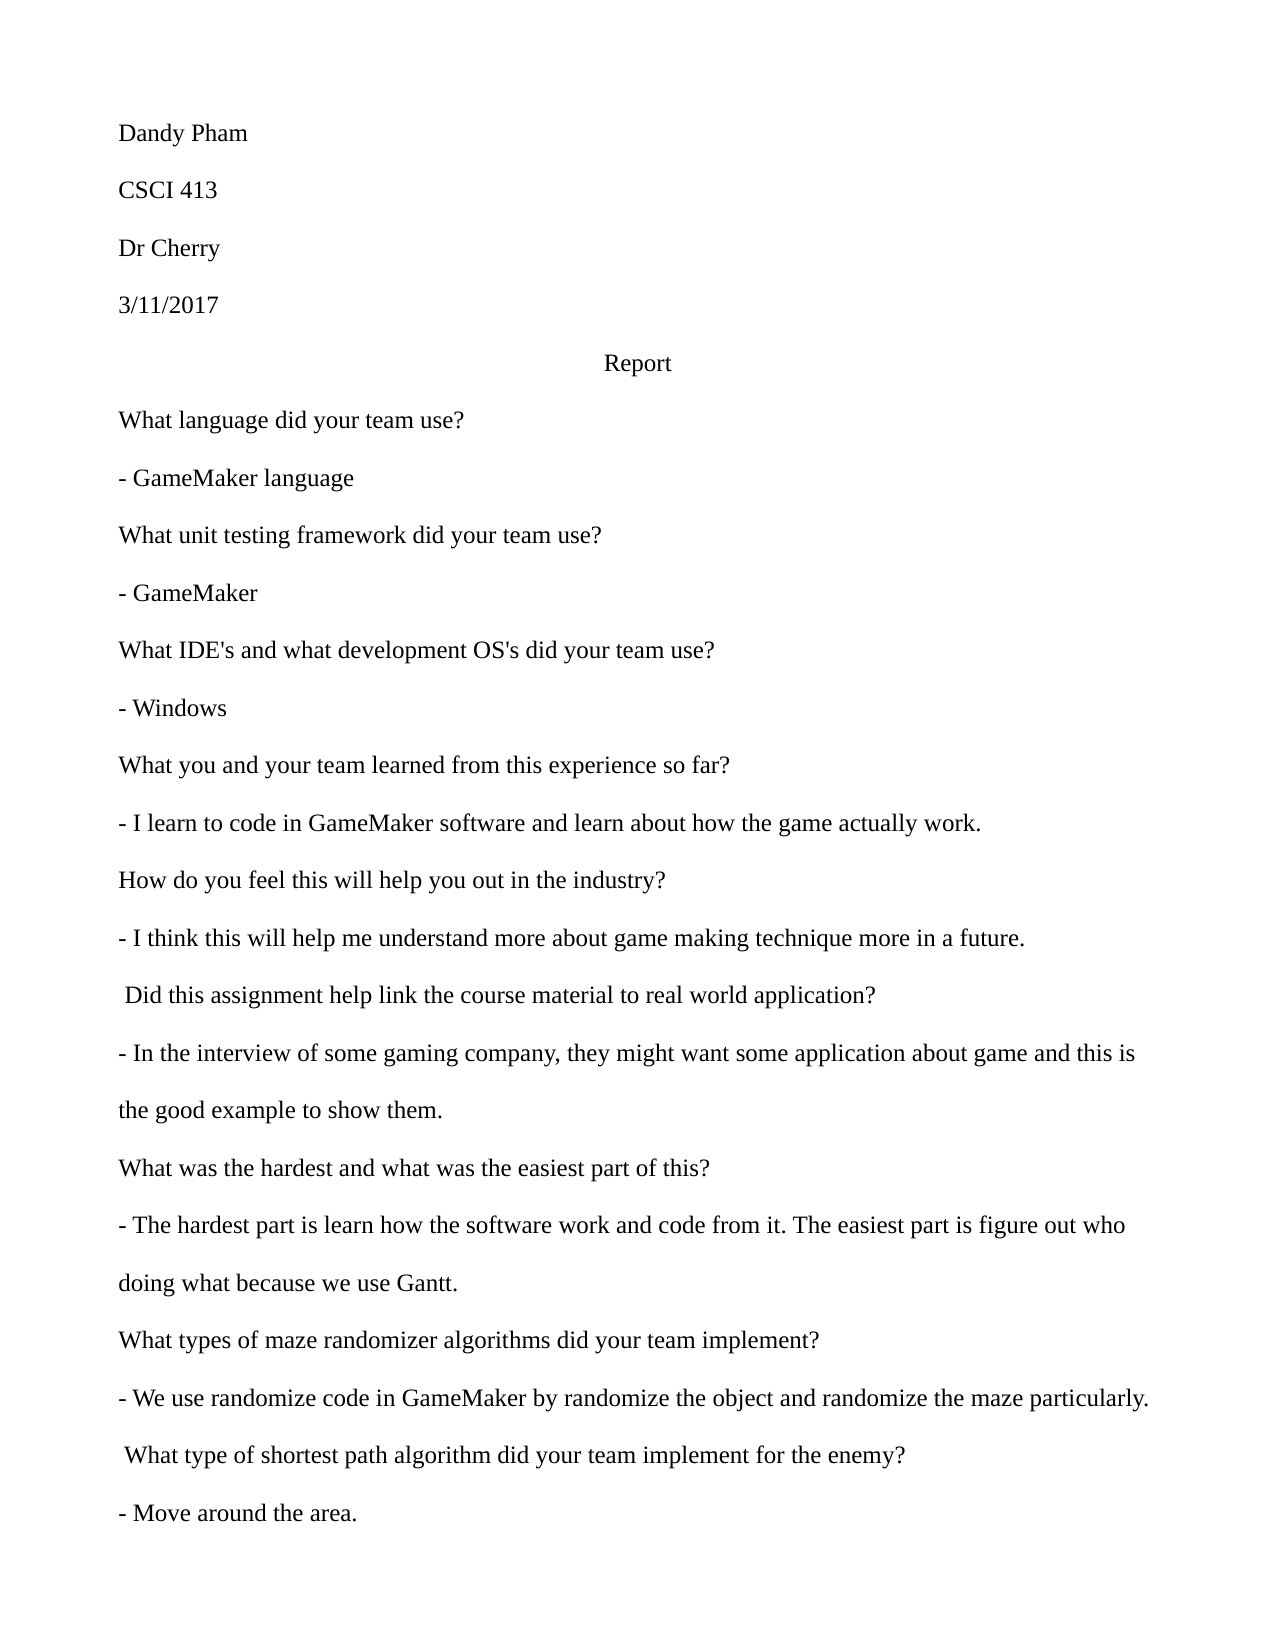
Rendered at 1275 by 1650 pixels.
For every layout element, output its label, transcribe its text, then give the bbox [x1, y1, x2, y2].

text - I learn to code in GameMaker software and learn about how the game actually work. [118, 808, 1157, 837]
text What language did your team use? [118, 406, 1157, 434]
text What was the hardest and what was the easiest part of this? [118, 1153, 1157, 1182]
text 3/11/2017 [118, 291, 1157, 319]
text - GameMaker [118, 578, 1157, 607]
text - GameMaker language [118, 463, 1157, 492]
text What type of shortest path algorithm did your team implement for the enemy? [118, 1441, 1157, 1469]
text - Windows [118, 693, 1157, 722]
text CSCI 413 [118, 176, 1157, 204]
text Did this assignment help link the course material to real world application? [118, 981, 1157, 1009]
text How do you feel this will help you out in the industry? [118, 866, 1157, 894]
text Dr Cherry [118, 233, 1157, 262]
text What IDE's and what development OS's did your team use? [118, 636, 1157, 664]
text Dandy Pham [118, 118, 1157, 147]
text Report [118, 348, 1157, 377]
text - I think this will help me understand more about game making technique more in a future. [118, 923, 1157, 952]
text - The hardest part is learn how the software work and code from it. The easiest part is figure out who doing what because we use Gantt. [118, 1211, 1157, 1297]
text - We use randomize code in GameMaker by randomize the object and randomize the maze particularly. [118, 1383, 1157, 1412]
text What you and your team learned from this experience so far? [118, 751, 1157, 779]
text What types of maze randomizer algorithms did your team implement? [118, 1326, 1157, 1354]
text - Move around the area. [118, 1498, 1157, 1527]
text - In the interview of some gaming company, they might want some application about game and this is the good example to show them. [118, 1038, 1157, 1124]
text What unit testing framework did your team use? [118, 521, 1157, 549]
